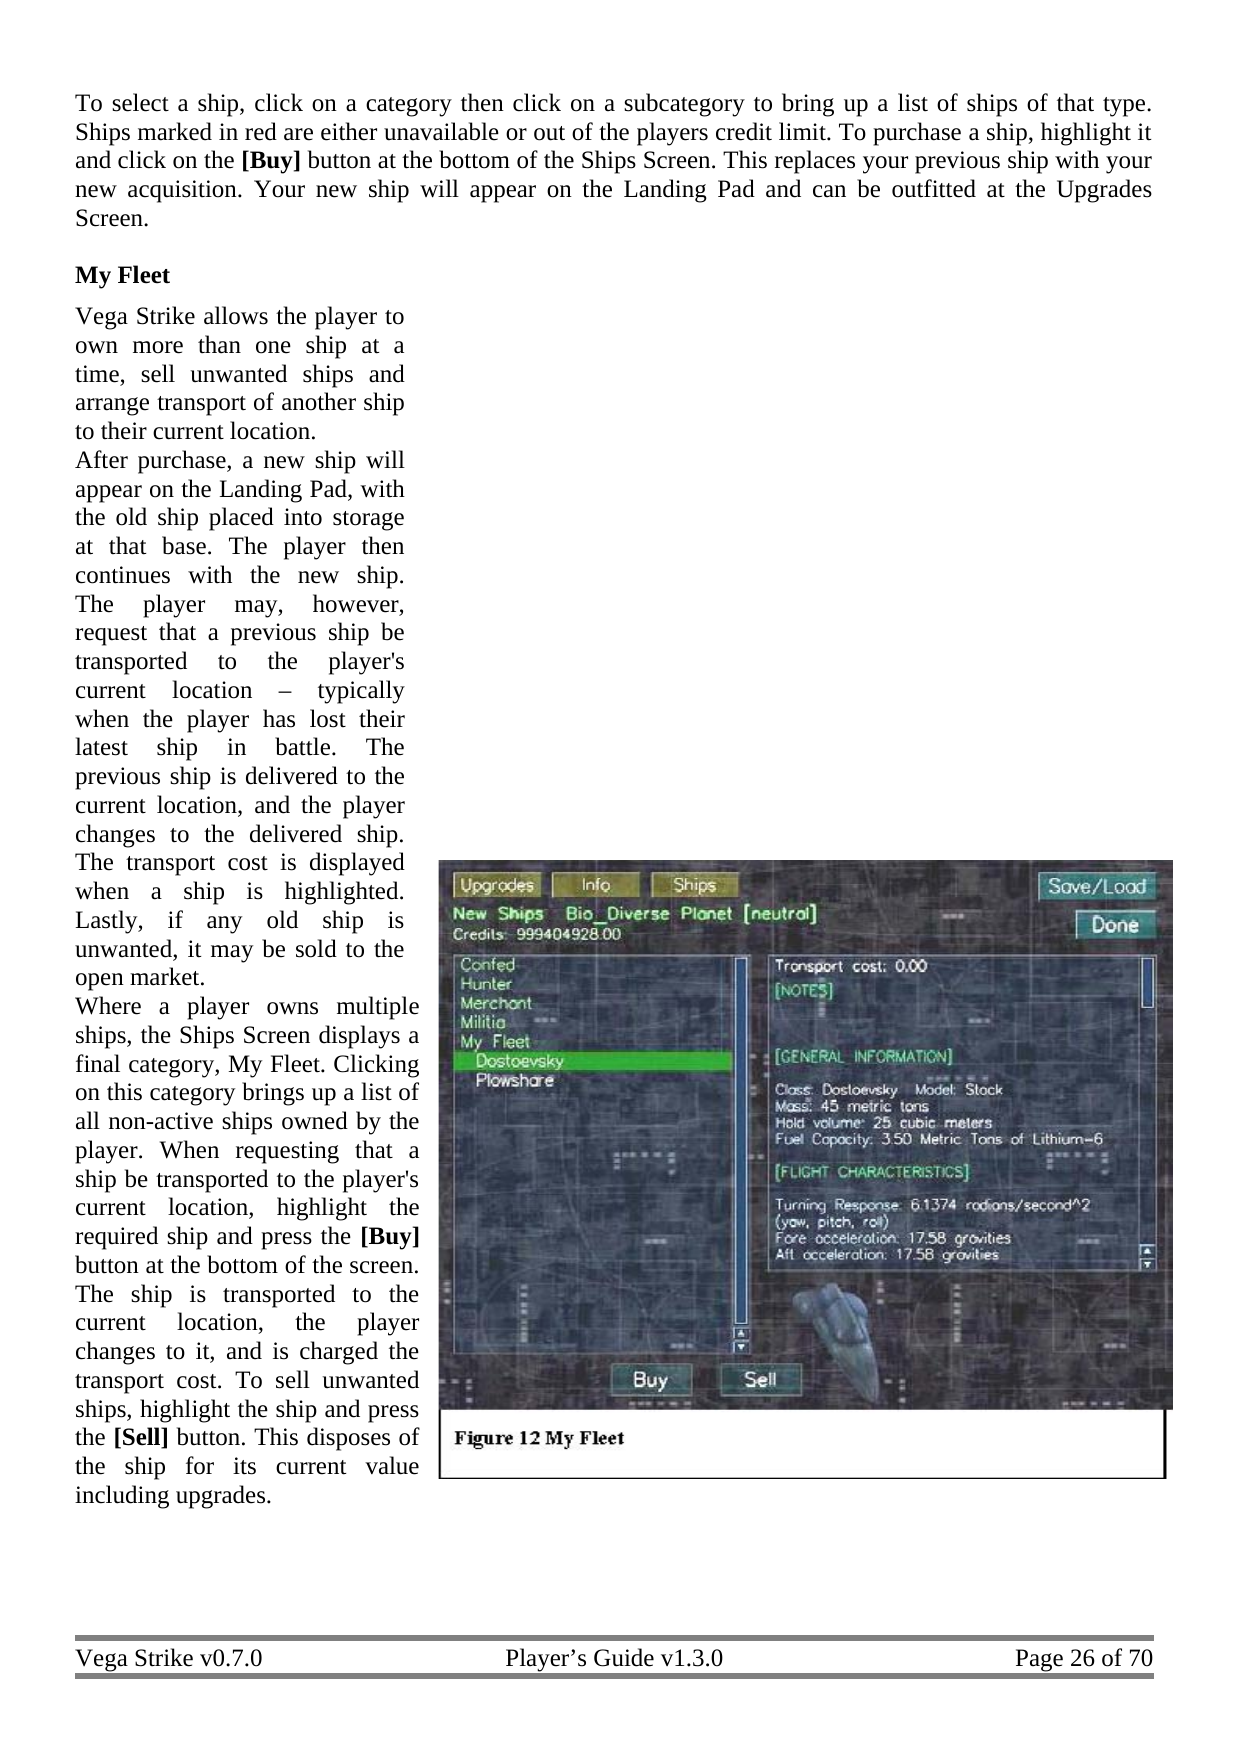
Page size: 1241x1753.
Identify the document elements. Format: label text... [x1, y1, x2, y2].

text After purchase, a new ship will appear on the Landing Pad, with the old ship placed into storage at that base. The player then continues with the new ship. The player may, however, request that a previous ship be transported to the player's current location – typically when the player has lost their latest ship in battle. The previous ship is delivered to the current location, and the player changes to the delivered ship. The transport cost is displayed when a ship is highlighted. Lastly, if any old ship is unwanted, it may be sold to the open market. [75, 445, 405, 991]
text Vega Strike allows the player to own more than one ship at a time, sell unwanted ships and arrange transport of another ship to their current location. [75, 301, 405, 445]
picture [438, 860, 1173, 1479]
text Where a player owns multiple ships, the Ships Screen displays a final category, My Fleet. Clicking on this category brings up a list of all non-active ships owned by the player. When requesting that a ship be transported to the player's current location, highlight the required ship and press the [Buy] button at the bottom of the screen. The ship is transported to the current location, the player changes to it, and is charged the transport cost. To sell unwanted ships, highlight the ship and press the [Sell] button. This disposes of the ship for its current value including upgrades. [75, 991, 1154, 1509]
text To select a ship, click on a category then click on a subcategory to bring up a list of ships of that type. Ships marked in red are either unavailable or out of the players credit limit. To purchase a ship, highlight it and click on the [Buy] button at the bottom of the Ships Screen. This replaces your previous ship with your new acquisition. Your new ship will appear on the Landing Pad and can be outfitted at the Upgrades Screen. [75, 88, 1154, 232]
text My Fleet [75, 261, 1154, 289]
